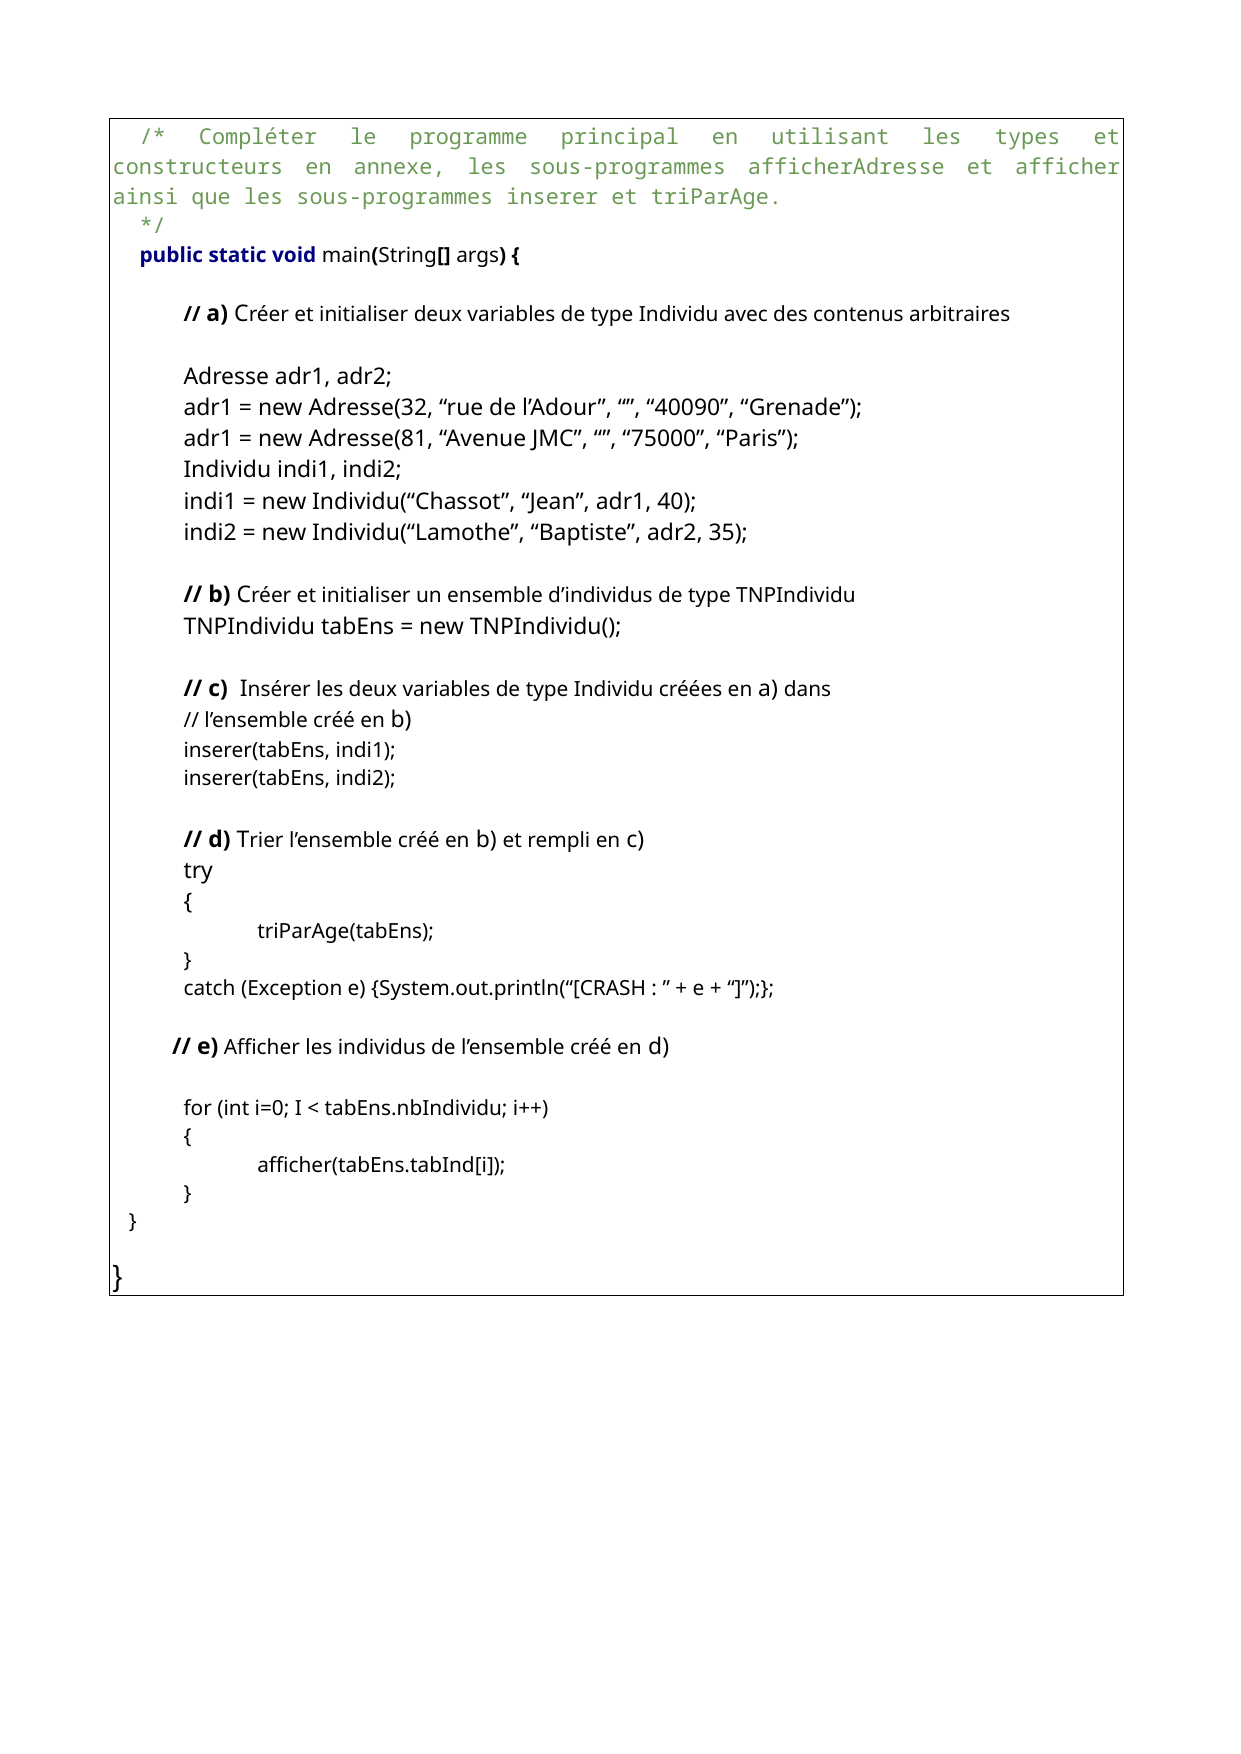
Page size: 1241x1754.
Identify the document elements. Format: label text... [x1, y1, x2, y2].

text triParAge(tabEns); [110, 913, 1123, 942]
text { [110, 882, 1123, 913]
text TNPIndividu tabEns = new TNPIndividu(); [110, 607, 1123, 641]
text } [110, 942, 1123, 970]
text } [110, 1175, 1123, 1203]
text // c) Insérer les deux variables de type Individu créées en a) dans [110, 669, 1123, 700]
text /* Compléter le programme principal en utilisant les types et constructeurs en annexe, les sous-programmes afficherAdresse et afficher ainsi que les sous-programmes inserer et triParAge. [110, 119, 1123, 207]
text // d) Trier l’ensemble créé en b) et rempli en c) [110, 820, 1123, 851]
text indi1 = new Individu(“Chassot”, “Jean”, adr1, 40); [110, 482, 1123, 513]
text for (int i=0; I < tabEns.nbIndividu; i++) [110, 1090, 1123, 1118]
text // a) Créer et initialiser deux variables de type Individu avec des contenus arbitraires [110, 294, 1123, 328]
text // l’ensemble créé en b) [110, 700, 1123, 732]
text // b) Créer et initialiser un ensemble d’individus de type TNPIndividu [110, 575, 1123, 607]
text public static void main(String[] args) { [110, 237, 1123, 269]
text inserer(tabEns, indi1); [110, 732, 1123, 760]
text } [110, 1203, 1123, 1235]
text adr1 = new Adresse(81, “Avenue JMC”, “”, “75000”, “Paris”); [110, 419, 1123, 450]
text { [110, 1118, 1123, 1147]
text Individu indi1, indi2; [110, 450, 1123, 482]
text indi2 = new Individu(“Lamothe”, “Baptiste”, adr2, 35); [110, 513, 1123, 547]
text } [110, 1256, 1123, 1295]
text // e) Afficher les individus de l’ensemble créé en d) [110, 1027, 1123, 1062]
text try [110, 851, 1123, 882]
text afficher(tabEns.tabInd[i]); [110, 1147, 1123, 1175]
text inserer(tabEns, indi2); [110, 760, 1123, 792]
text */ [110, 207, 1123, 237]
text catch (Exception e) {System.out.println(“[CRASH : ” + e + “]”);}; [110, 970, 1123, 1002]
text Adresse adr1, adr2; [110, 357, 1123, 388]
text adr1 = new Adresse(32, “rue de l’Adour”, “”, “40090”, “Grenade”); [110, 388, 1123, 419]
